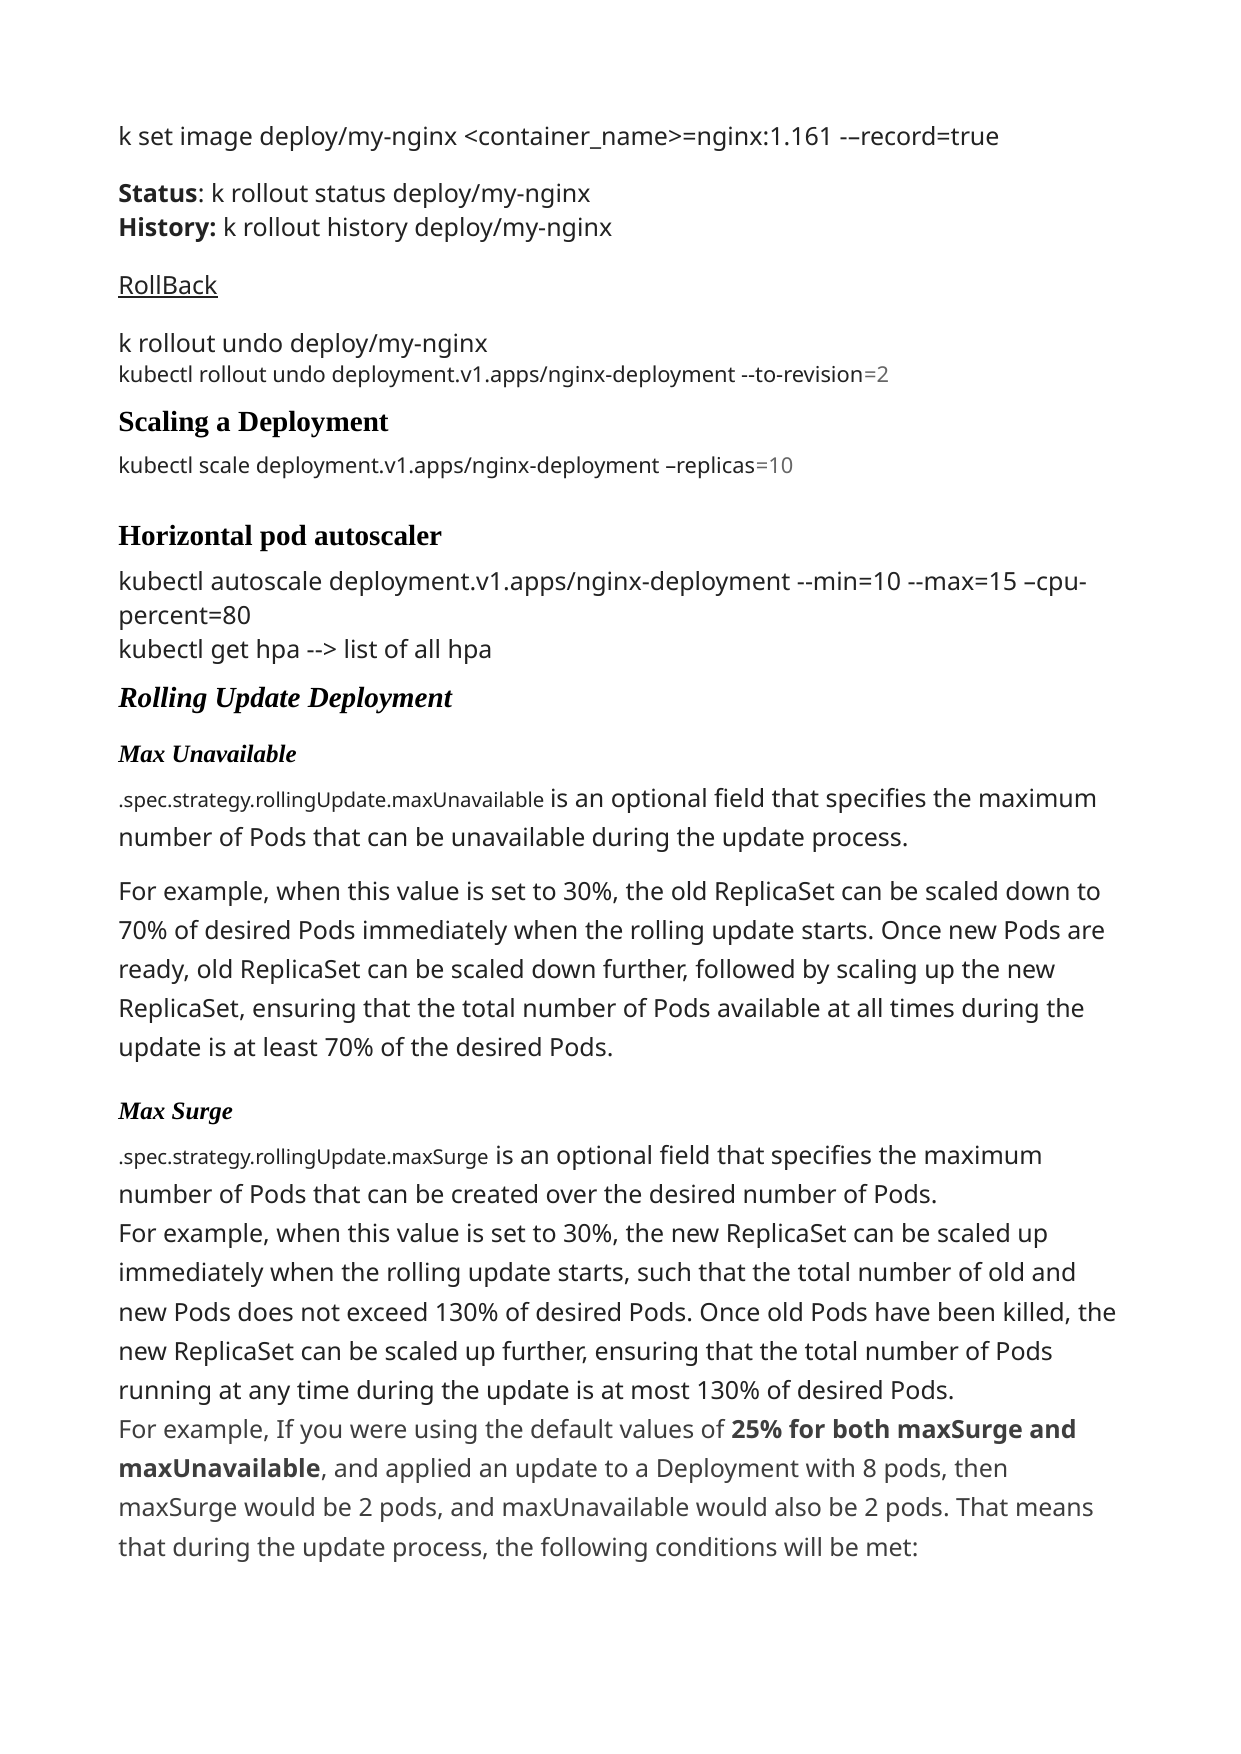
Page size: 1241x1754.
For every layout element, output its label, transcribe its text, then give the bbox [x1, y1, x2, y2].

text For example, when this value is set to 30%, the new ReplicaSet can be scaled up immediately when the rolling update starts, such that the total number of old and new Pods does not exceed 130% of desired Pods. Once old Pods have been killed, the new ReplicaSet can be scaled up further, ensuring that the total number of Pods running at any time during the update is at most 130% of desired Pods. [118, 1216, 1122, 1407]
subtitle Rolling Update Deployment [118, 681, 1122, 714]
text kubectl scale deployment.v1.apps/nginx-deployment –replicas=10 [118, 450, 1122, 479]
text k rollout undo deploy/my-nginx [118, 325, 1122, 359]
subtitle Horizontal pod autoscaler [118, 518, 1122, 551]
text Status: k rollout status deploy/my-nginx [118, 176, 1122, 210]
text kubectl rollout undo deployment.v1.apps/nginx-deployment --to-revision=2 [118, 359, 1122, 389]
text History: k rollout history deploy/my-nginx [118, 210, 1122, 244]
text RollBack [118, 268, 1122, 302]
subtitle Scaling a Deployment [118, 404, 1122, 437]
text .spec.strategy.rollingUpdate.maxUnavailable is an optional field that specifies the maximum number of Pods that can be unavailable during the update process. [118, 780, 1122, 854]
subtitle Max Surge [118, 1096, 1122, 1125]
text .spec.strategy.rollingUpdate.maxSurge is an optional field that specifies the maximum number of Pods that can be created over the desired number of Pods. [118, 1137, 1122, 1211]
subtitle Max Unavailable [118, 739, 1122, 768]
text kubectl autoscale deployment.v1.apps/nginx-deployment --min=10 --max=15 –cpu-percent=80 [118, 564, 1122, 632]
text For example, If you were using the default values of 25% for both maxSurge and maxUnavailable, and applied an update to a Deployment with 8 pods, then maxSurge would be 2 pods, and maxUnavailable would also be 2 pods. That means that during the update process, the following conditions will be met: [118, 1412, 1122, 1563]
text k set image deploy/my-nginx <container_name>=nginx:1.161 -–record=true [118, 118, 1122, 152]
text kubectl get hpa --> list of all hpa [118, 632, 1122, 666]
text For example, when this value is set to 30%, the old ReplicaSet can be scaled down to 70% of desired Pods immediately when the rolling update starts. Once new Pods are ready, old ReplicaSet can be scaled down further, followed by scaling up the new ReplicaSet, ensuring that the total number of Pods available at all times during the update is at least 70% of the desired Pods. [118, 873, 1122, 1064]
